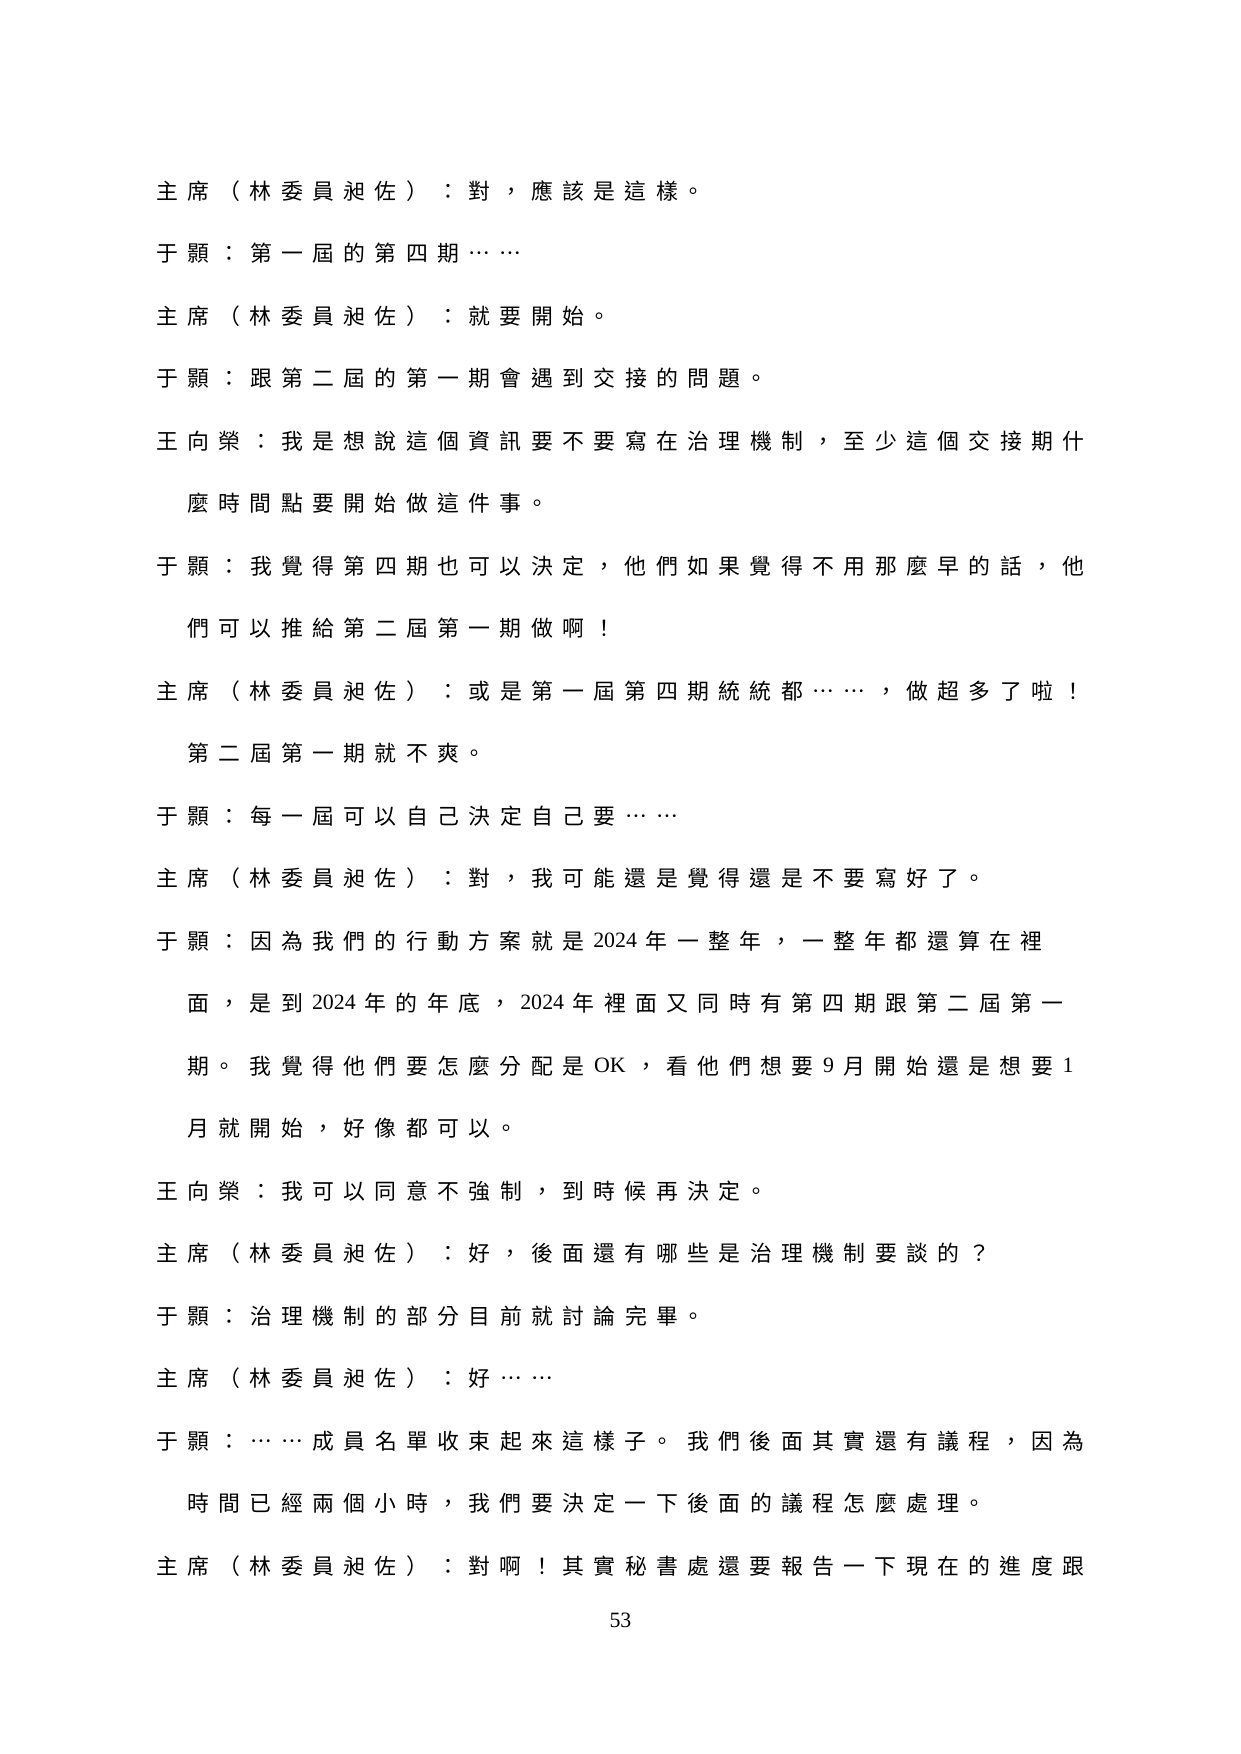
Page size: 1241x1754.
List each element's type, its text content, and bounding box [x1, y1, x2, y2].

text 主席（林委員昶佐）：或是第一屆第四期統統都……，做超多了啦！第二屆第一期就不爽。 [151, 658, 1089, 783]
text 于顥：第一屆的第四期…… [151, 221, 1089, 283]
text 王向榮：我可以同意不強制，到時候再決定。 [151, 1158, 1089, 1221]
text 主席（林委員昶佐）：好，後面還有哪些是治理機制要談的？ [151, 1221, 1089, 1283]
text 于顥：……成員名單收束起來這樣子。我們後面其實還有議程，因為時間已經兩個小時，我們要決定一下後面的議程怎麼處理。 [151, 1408, 1089, 1533]
text 于顥：治理機制的部分目前就討論完畢。 [151, 1283, 1089, 1346]
text 主席（林委員昶佐）：對，我可能還是覺得還是不要寫好了。 [151, 846, 1089, 908]
text 王向榮：我是想說這個資訊要不要寫在治理機制，至少這個交接期什麼時間點要開始做這件事。 [151, 408, 1089, 533]
text 主席（林委員昶佐）：對，應該是這樣。 [151, 158, 1089, 221]
text 主席（林委員昶佐）：好…… [151, 1346, 1089, 1408]
text 于顥：跟第二屆的第一期會遇到交接的問題。 [151, 346, 1089, 408]
text 于顥：因為我們的行動方案就是2024年一整年，一整年都還算在裡面，是到2024年的年底，2024年裡面又同時有第四期跟第二屆第一期。我覺得他們要怎麼分配是OK，看他們想要9月開始還是想要1月就開始，好像都可以。 [151, 908, 1089, 1158]
text 主席（林委員昶佐）：對啊！其實秘書處還要報告一下現在的進度跟 [151, 1533, 1089, 1596]
text 主席（林委員昶佐）：就要開始。 [151, 283, 1089, 346]
text 于顥：每一屆可以自己決定自己要…… [151, 783, 1089, 846]
text 于顥：我覺得第四期也可以決定，他們如果覺得不用那麼早的話，他們可以推給第二屆第一期做啊！ [151, 533, 1089, 658]
